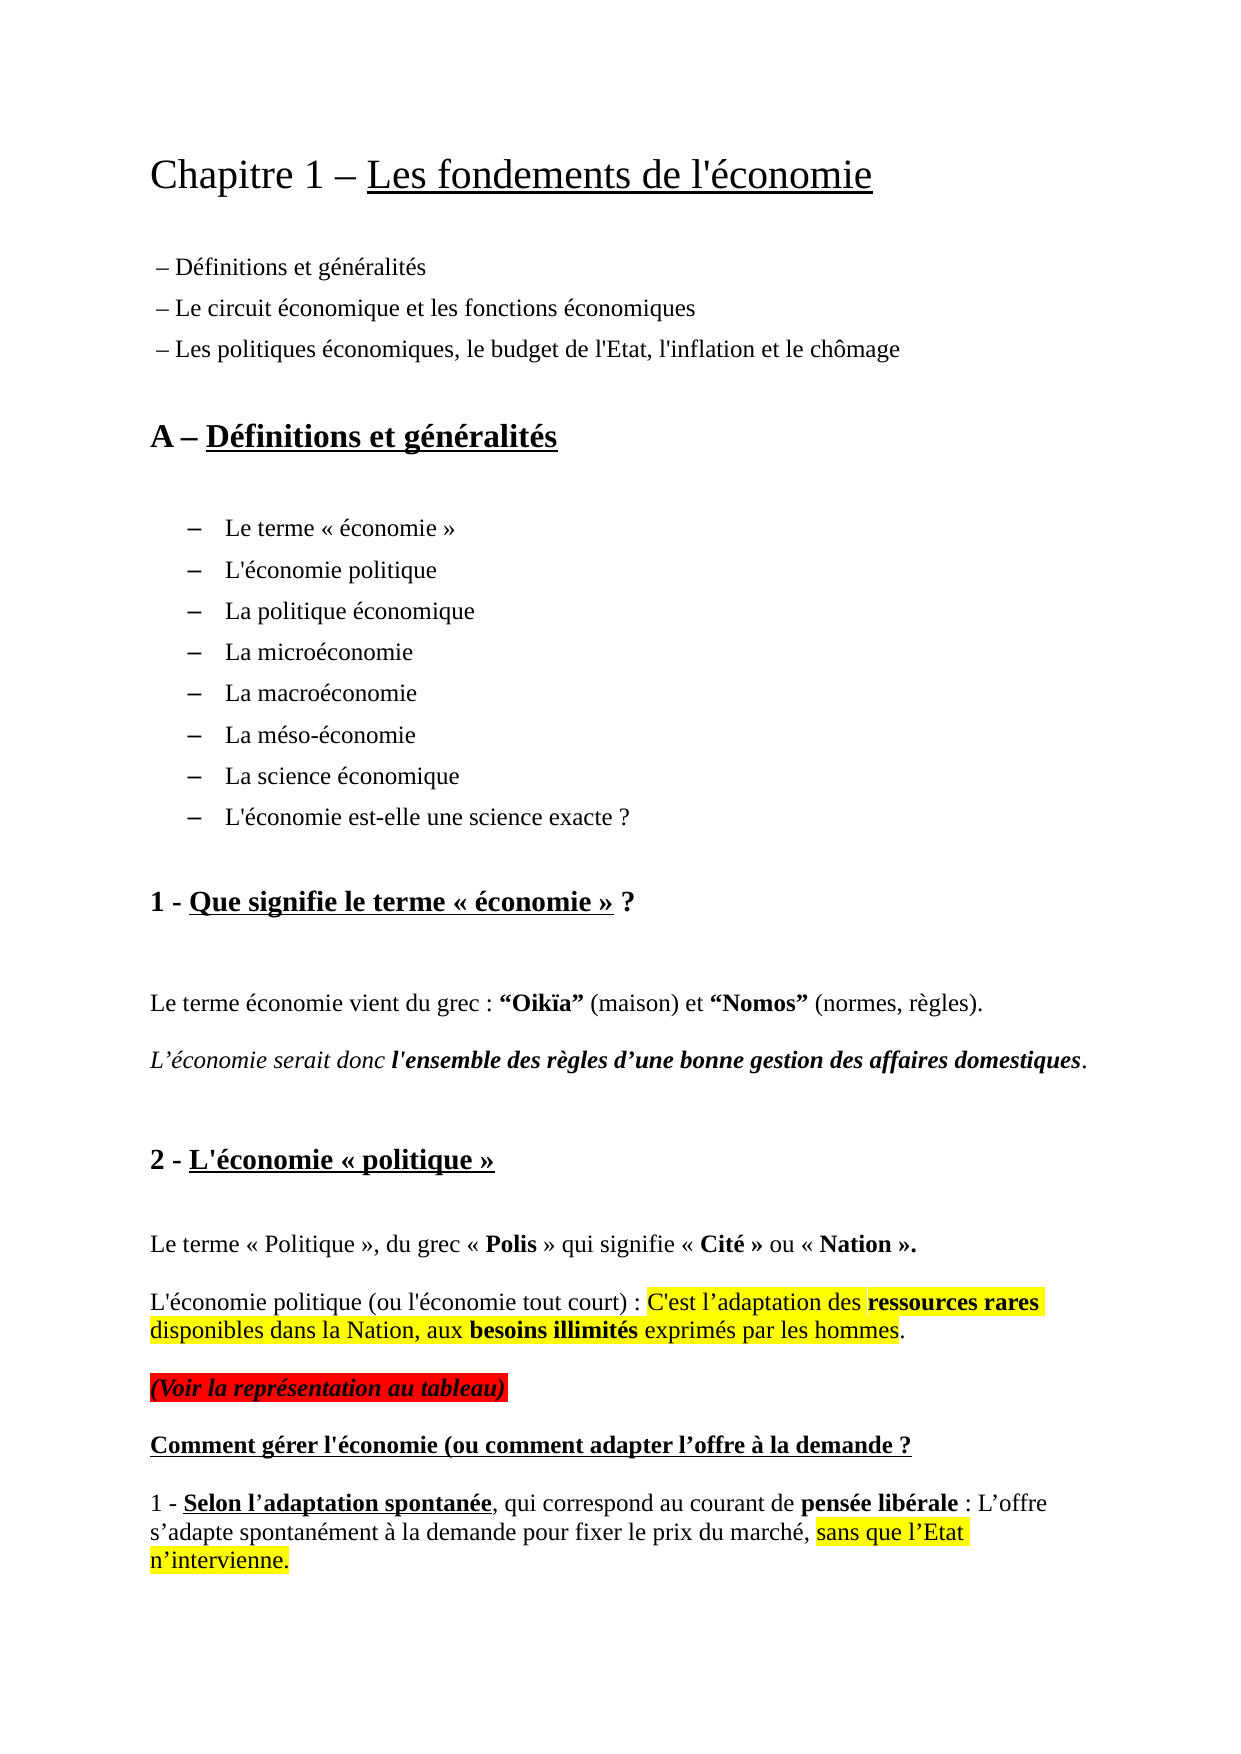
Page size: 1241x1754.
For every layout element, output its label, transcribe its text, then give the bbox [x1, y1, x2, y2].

text Comment gérer l'économie (ou comment adapter l’offre à la demande ? [150, 1431, 1090, 1459]
list La macroéconomie [187, 678, 1090, 707]
list L'économie est-elle une science exacte ? [187, 802, 1090, 831]
text L’économie serait donc l'ensemble des règles d’une bonne gestion des affaires domestiques. [150, 1045, 1090, 1074]
subtitle 2 - L'économie « politique » [150, 1142, 1090, 1176]
text Le terme « Politique », du grec « Polis » qui signifie « Cité » ou « Nation ». [150, 1229, 1090, 1258]
subtitle Chapitre 1 – Les fondements de l'économie [150, 150, 1090, 198]
text – Les politiques économiques, le budget de l'Etat, l'inflation et le chômage [150, 334, 1090, 363]
text – Le circuit économique et les fonctions économiques [150, 293, 1090, 322]
text L'économie politique (ou l'économie tout court) : C'est l’adaptation des ressources rares disponibles dans la Nation, aux besoins illimités exprimés par les hommes. [150, 1287, 1090, 1344]
text 1 - Selon l’adaptation spontanée, qui correspond au courant de pensée libérale : L’offre s’adapte spontanément à la demande pour fixer le prix du marché, sans que l’Etat n’intervienne. [150, 1488, 1090, 1574]
list La politique économique [187, 596, 1090, 625]
list La microéconomie [187, 637, 1090, 666]
list La méso-économie [187, 720, 1090, 748]
text A – Définitions et généralités [150, 417, 1090, 455]
text Le terme économie vient du grec : “Oikïa” (maison) et “Nomos” (normes, règles). [150, 988, 1090, 1016]
list Le terme « économie » [187, 513, 1090, 542]
subtitle 1 - Que signifie le terme « économie » ? [150, 884, 1122, 918]
list La science économique [187, 761, 1090, 790]
list L'économie politique [187, 555, 1090, 583]
text – Définitions et généralités [150, 252, 1090, 280]
text (Voir la représentation au tableau) [150, 1373, 1090, 1402]
